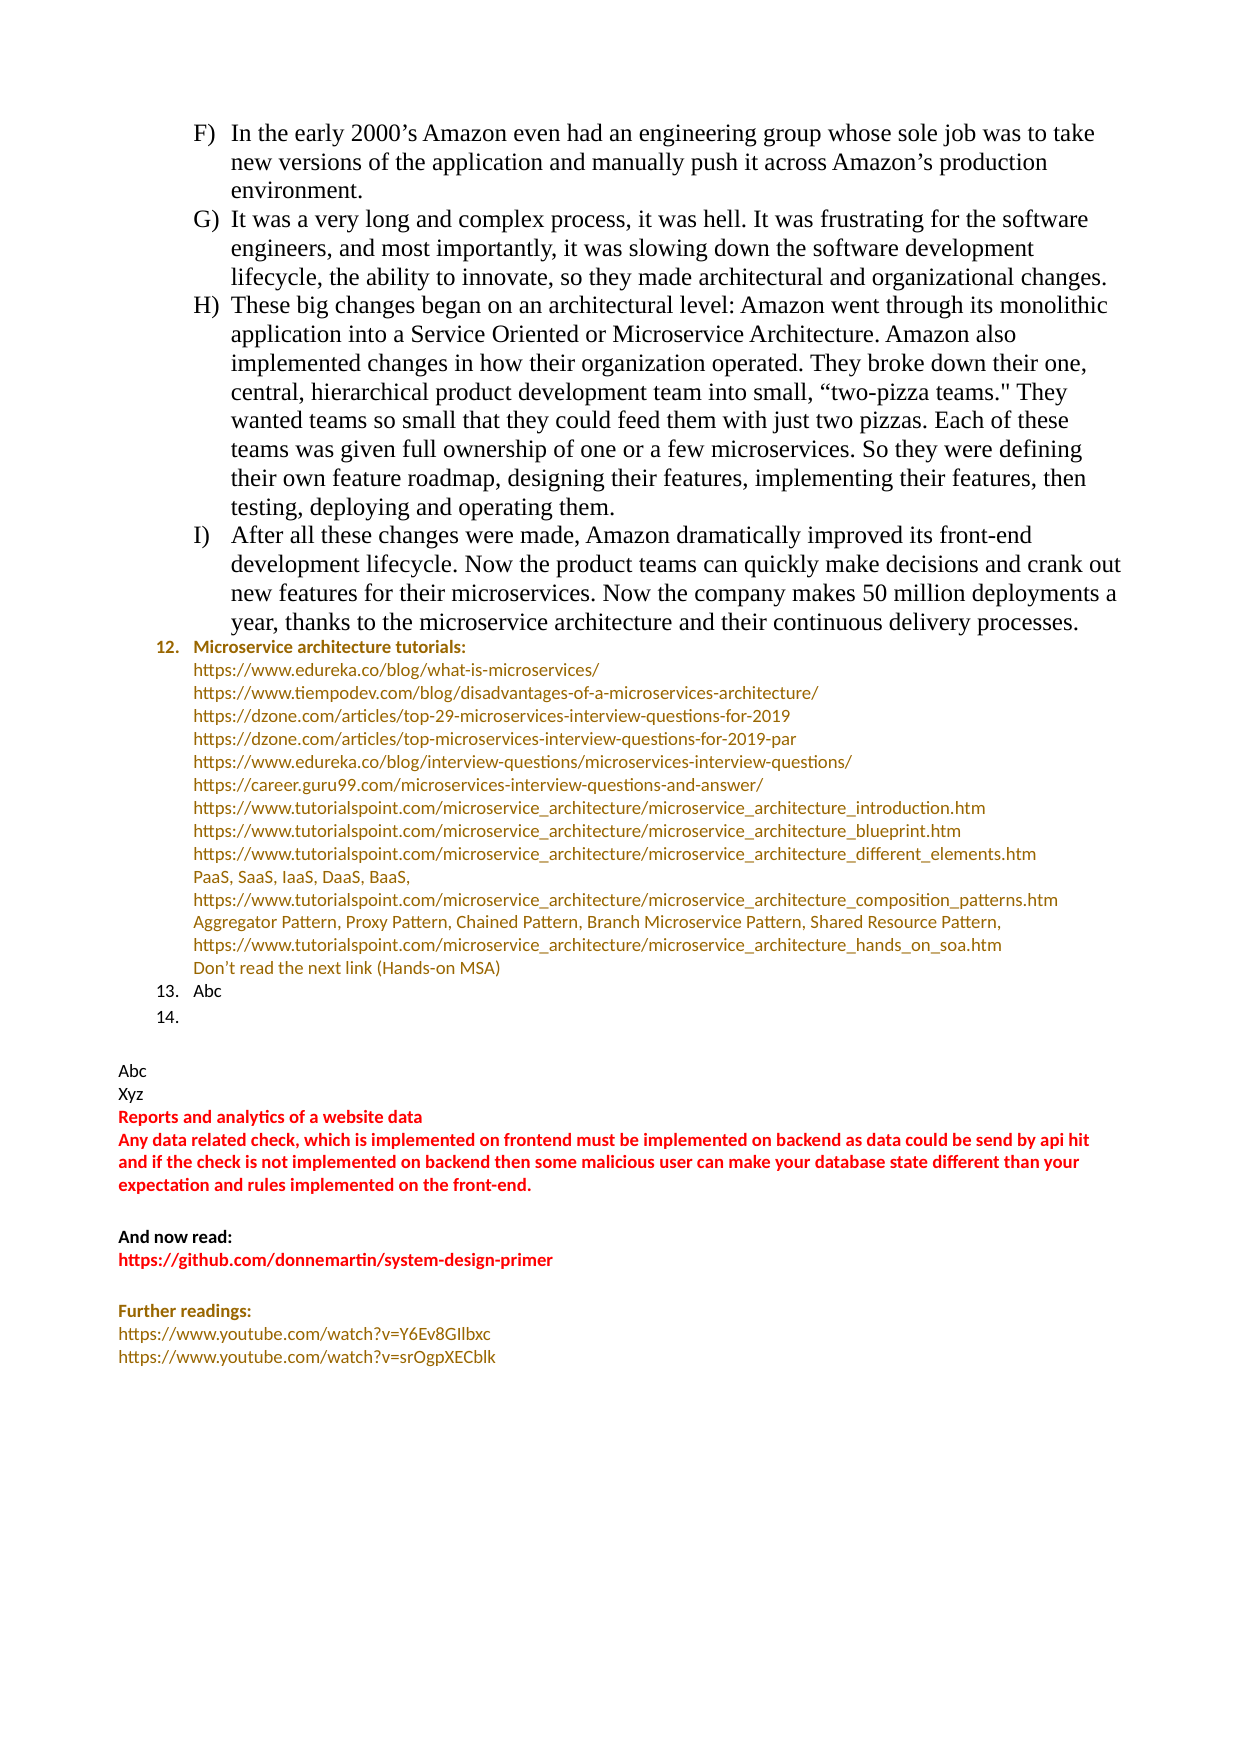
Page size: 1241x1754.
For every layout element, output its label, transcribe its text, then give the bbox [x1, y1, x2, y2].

list https://career.guru99.com/microservices-interview-questions-and-answer/ [156, 773, 1122, 796]
list https://www.edureka.co/blog/interview-questions/microservices-interview-questions/ [156, 750, 1122, 773]
list Don’t read the next link (Hands-on MSA) [156, 956, 1122, 979]
list https://dzone.com/articles/top-microservices-interview-questions-for-2019-par [156, 727, 1122, 750]
list After all these changes were made, Amazon dramatically improved its front-end development lifecycle. Now the product teams can quickly make decisions and crank out new features for their microservices. Now the company makes 50 million deployments a year, thanks to the microservice architecture and their continuous delivery processes. [193, 521, 1122, 636]
list https://www.tutorialspoint.com/microservice_architecture/microservice_architecture_hands_on_soa.htm [156, 933, 1122, 956]
list https://www.tutorialspoint.com/microservice_architecture/microservice_architecture_composition_patterns.htm [156, 888, 1122, 911]
list https://www.tutorialspoint.com/microservice_architecture/microservice_architecture_blueprint.htm [156, 819, 1122, 842]
list https://www.tutorialspoint.com/microservice_architecture/microservice_architecture_introduction.htm [156, 796, 1122, 819]
list https://www.tutorialspoint.com/microservice_architecture/microservice_architecture_different_elements.htm [156, 842, 1122, 865]
list https://dzone.com/articles/top-29-microservices-interview-questions-for-2019 [156, 704, 1122, 727]
list Microservice architecture tutorials: [156, 636, 1122, 658]
list In the early 2000’s Amazon even had an engineering group whose sole job was to take new versions of the application and manually push it across Amazon’s production environment. [193, 118, 1122, 204]
text Reports and analytics of a website data [118, 1105, 1122, 1128]
list Abc [156, 979, 1122, 1002]
text https://www.youtube.com/watch?v=Y6Ev8GIlbxc [118, 1322, 1122, 1345]
text https://www.youtube.com/watch?v=srOgpXECblk [118, 1345, 1122, 1368]
text https://github.com/donnemartin/system-design-primer [118, 1248, 1122, 1271]
text Any data related check, which is implemented on frontend must be implemented on backend as data could be send by api hit and if the check is not implemented on backend then some malicious user can make your database state different than your expectation and rules implemented on the front-end. [118, 1128, 1122, 1196]
list These big changes began on an architectural level: Amazon went through its monolithic application into a Service Oriented or Microservice Architecture. Amazon also implemented changes in how their organization operated. They broke down their one, central, hierarchical product development team into small, “two-pizza teams." They wanted teams so small that they could feed them with just two pizzas. Each of these teams was given full ownership of one or a few microservices. So they were defining their own feature roadmap, designing their features, implementing their features, then testing, deploying and operating them. [193, 291, 1122, 521]
list https://www.edureka.co/blog/what-is-microservices/ [156, 658, 1122, 681]
text Abc [118, 1059, 1122, 1082]
text And now read: [118, 1225, 1122, 1248]
text Xyz [118, 1082, 1122, 1105]
text Further readings: [118, 1299, 1122, 1322]
list PaaS, SaaS, IaaS, DaaS, BaaS, [156, 865, 1122, 888]
list Aggregator Pattern, Proxy Pattern, Chained Pattern, Branch Microservice Pattern, Shared Resource Pattern, [156, 911, 1122, 933]
list It was a very long and complex process, it was hell. It was frustrating for the software engineers, and most importantly, it was slowing down the software development lifecycle, the ability to innovate, so they made architectural and organizational changes. [193, 204, 1122, 291]
list https://www.tiempodev.com/blog/disadvantages-of-a-microservices-architecture/ [156, 681, 1122, 704]
